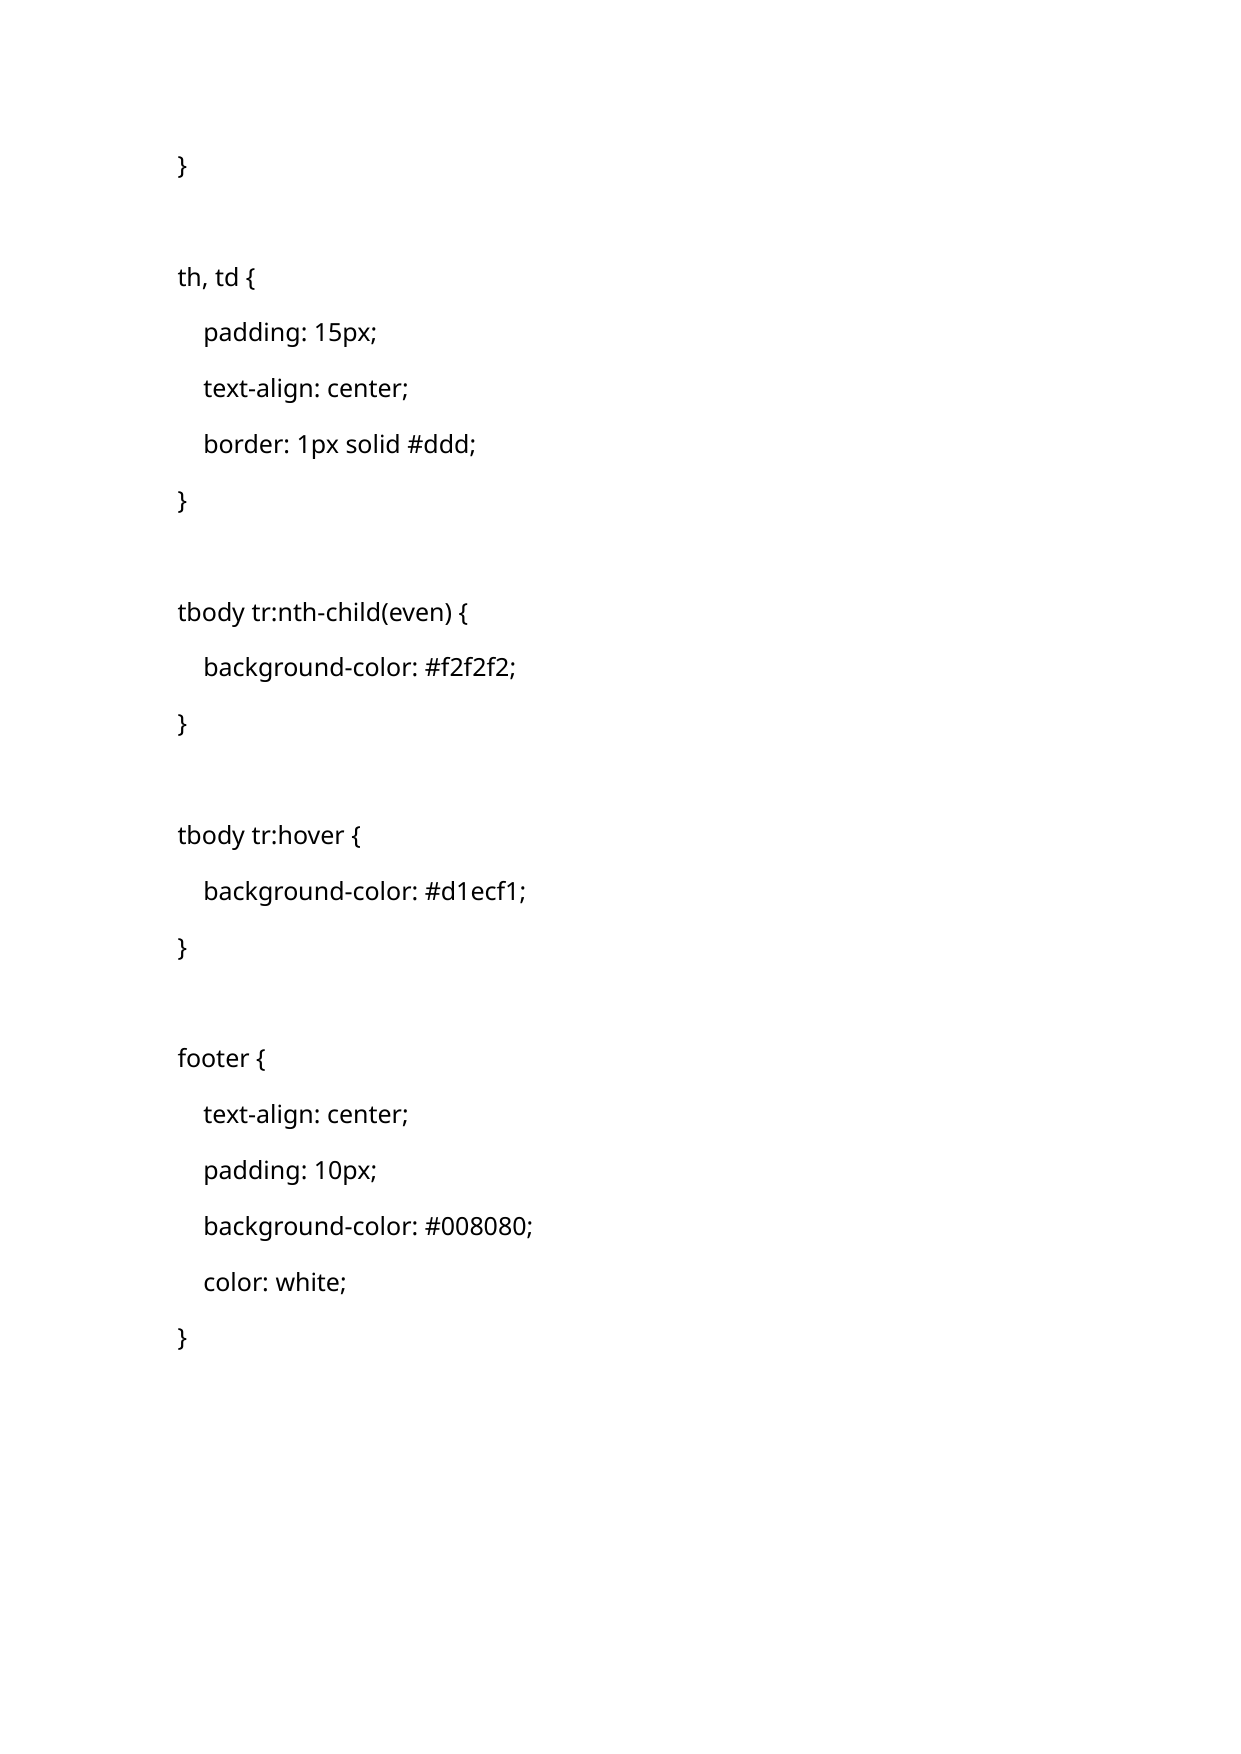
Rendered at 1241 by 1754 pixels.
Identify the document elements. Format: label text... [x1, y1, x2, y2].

text padding: 15px; [177, 315, 1063, 349]
text color: white; [177, 1264, 1063, 1298]
text background-color: #d1ecf1; [177, 873, 1063, 907]
text th, td { [177, 259, 1063, 293]
text } [177, 929, 1063, 963]
text border: 1px solid #ddd; [177, 427, 1063, 461]
text } [177, 1320, 1063, 1354]
text } [177, 706, 1063, 740]
text tbody tr:nth-child(even) { [177, 594, 1063, 628]
text background-color: #008080; [177, 1208, 1063, 1242]
text } [177, 148, 1063, 182]
text text-align: center; [177, 371, 1063, 405]
text background-color: #f2f2f2; [177, 650, 1063, 684]
text text-align: center; [177, 1097, 1063, 1131]
text } [177, 483, 1063, 517]
text footer { [177, 1041, 1063, 1075]
text padding: 10px; [177, 1153, 1063, 1187]
text tbody tr:hover { [177, 818, 1063, 852]
